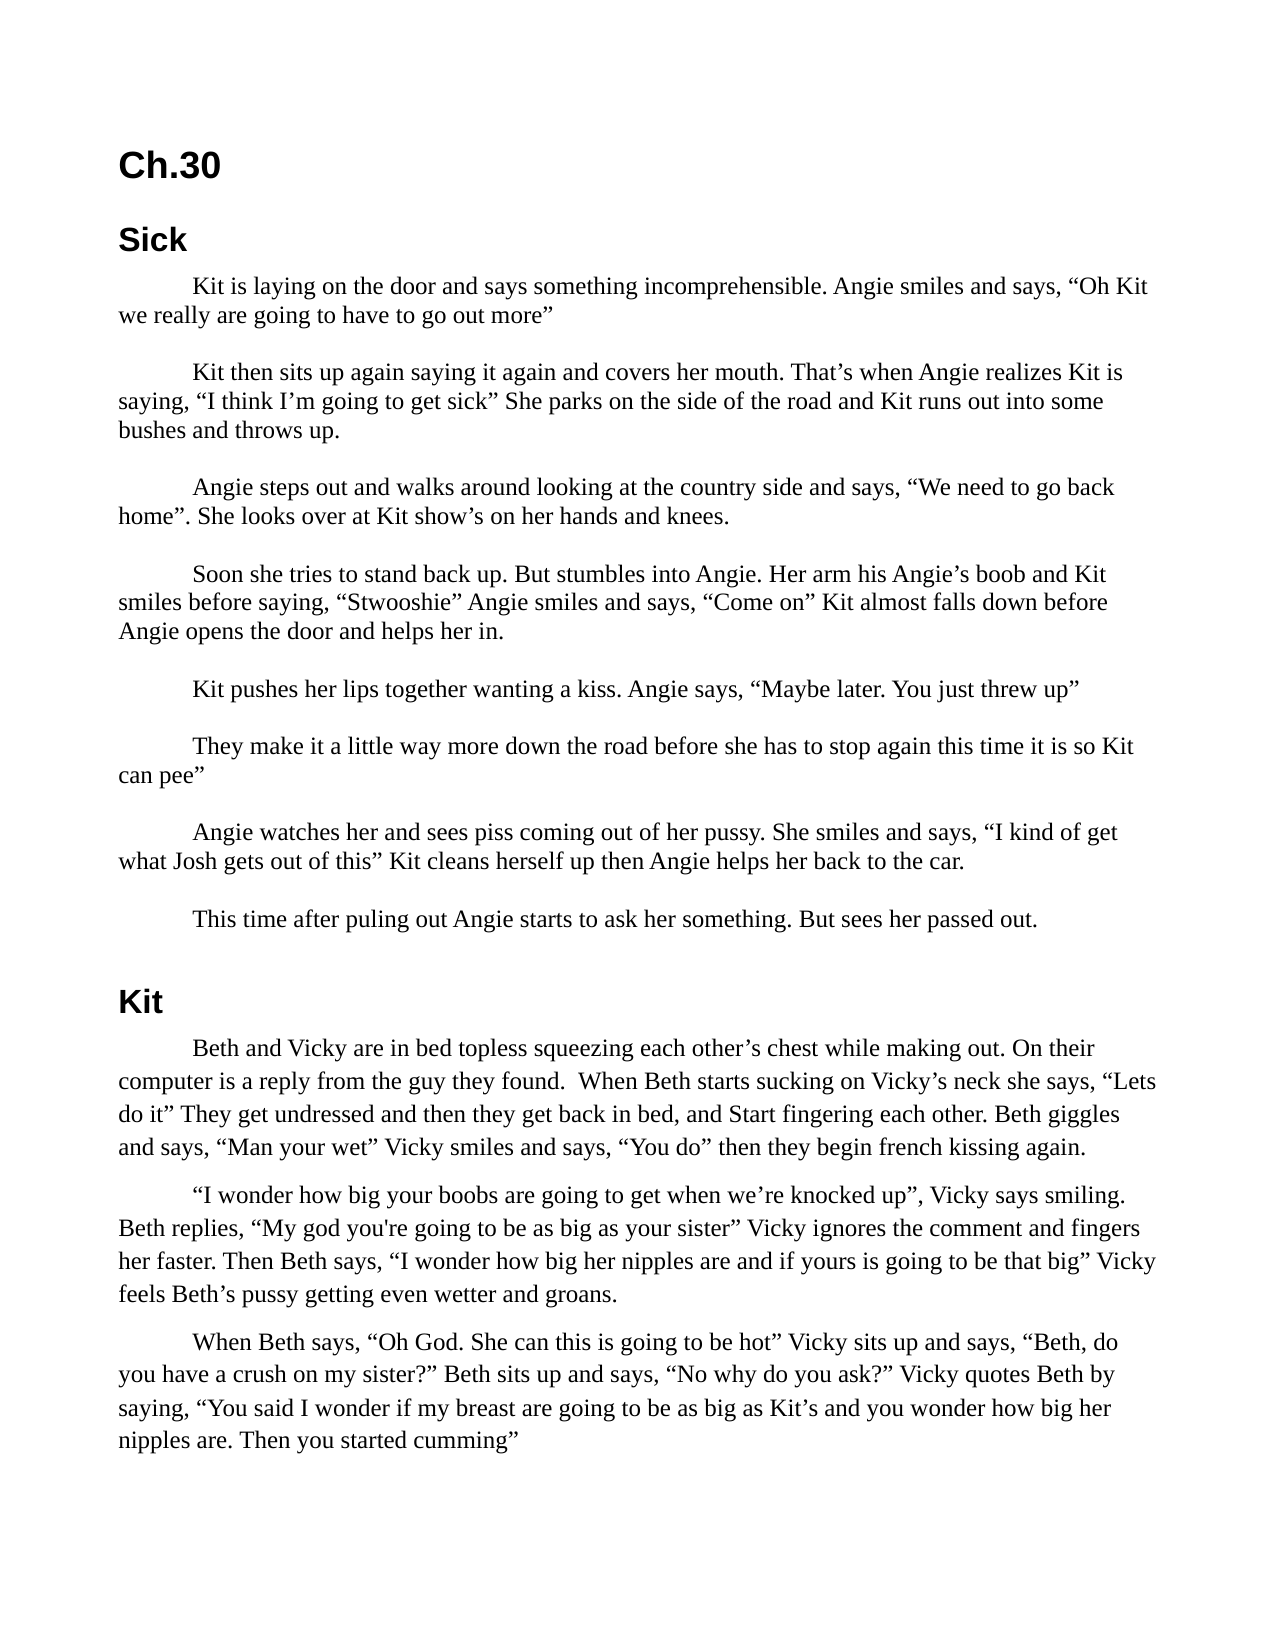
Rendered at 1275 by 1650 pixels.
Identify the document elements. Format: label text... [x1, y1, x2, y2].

text They make it a little way more down the road before she has to stop again this time it is so Kit can pee” [118, 731, 1157, 789]
text Kit pushes her lips together wanting a kiss. Angie says, “Maybe later. You just threw up” [118, 674, 1157, 702]
subtitle Ch.30 [118, 143, 1157, 187]
text Angie watches her and sees piss coming out of her pussy. She smiles and says, “I kind of get what Josh gets out of this” Kit cleans herself up then Angie helps her back to the car. [118, 817, 1157, 875]
text Kit is laying on the door and says something incomprehensible. Angie smiles and says, “Oh Kit we really are going to have to go out more” [118, 271, 1157, 329]
text Kit then sits up again saying it again and covers her mouth. That’s when Angie realizes Kit is saying, “I think I’m going to get sick” She parks on the side of the road and Kit runs out into some bushes and throws up. [118, 357, 1157, 444]
subtitle Kit [118, 982, 1157, 1021]
text Beth and Vicky are in bed topless squeezing each other’s chest while making out. On their computer is a reply from the guy they found. When Beth starts sucking on Vicky’s neck she says, “Lets do it” They get undressed and then they get back in bed, and Start fingering each other. Beth giggles and says, “Man your wet” Vicky smiles and says, “You do” then they begin french kissing again. [118, 1033, 1157, 1161]
text “I wonder how big your boobs are going to get when we’re knocked up”, Vicky says smiling. Beth replies, “My god you're going to be as big as your sister” Vicky ignores the comment and fingers her faster. Then Beth says, “I wonder how big her nipples are and if yours is going to be that big” Vicky feels Beth’s pussy getting even wetter and groans. [118, 1180, 1157, 1308]
text Soon she tries to stand back up. But stumbles into Angie. Her arm his Angie’s boob and Kit smiles before saying, “Stwooshie” Angie smiles and says, “Come on” Kit almost falls down before Angie opens the door and helps her in. [118, 559, 1157, 645]
text This time after puling out Angie starts to ask her something. But sees her passed out. [118, 904, 1157, 932]
text Angie steps out and walks around looking at the country side and says, “We need to go back home”. She looks over at Kit show’s on her hands and knees. [118, 472, 1157, 530]
subtitle Sick [118, 220, 1157, 259]
text When Beth says, “Oh God. She can this is going to be hot” Vicky sits up and says, “Beth, do you have a crush on my sister?” Beth sits up and says, “No why do you ask?” Vicky quotes Beth by saying, “You said I wonder if my breast are going to be as big as Kit’s and you wonder how big her nipples are. Then you started cumming” [118, 1327, 1157, 1454]
